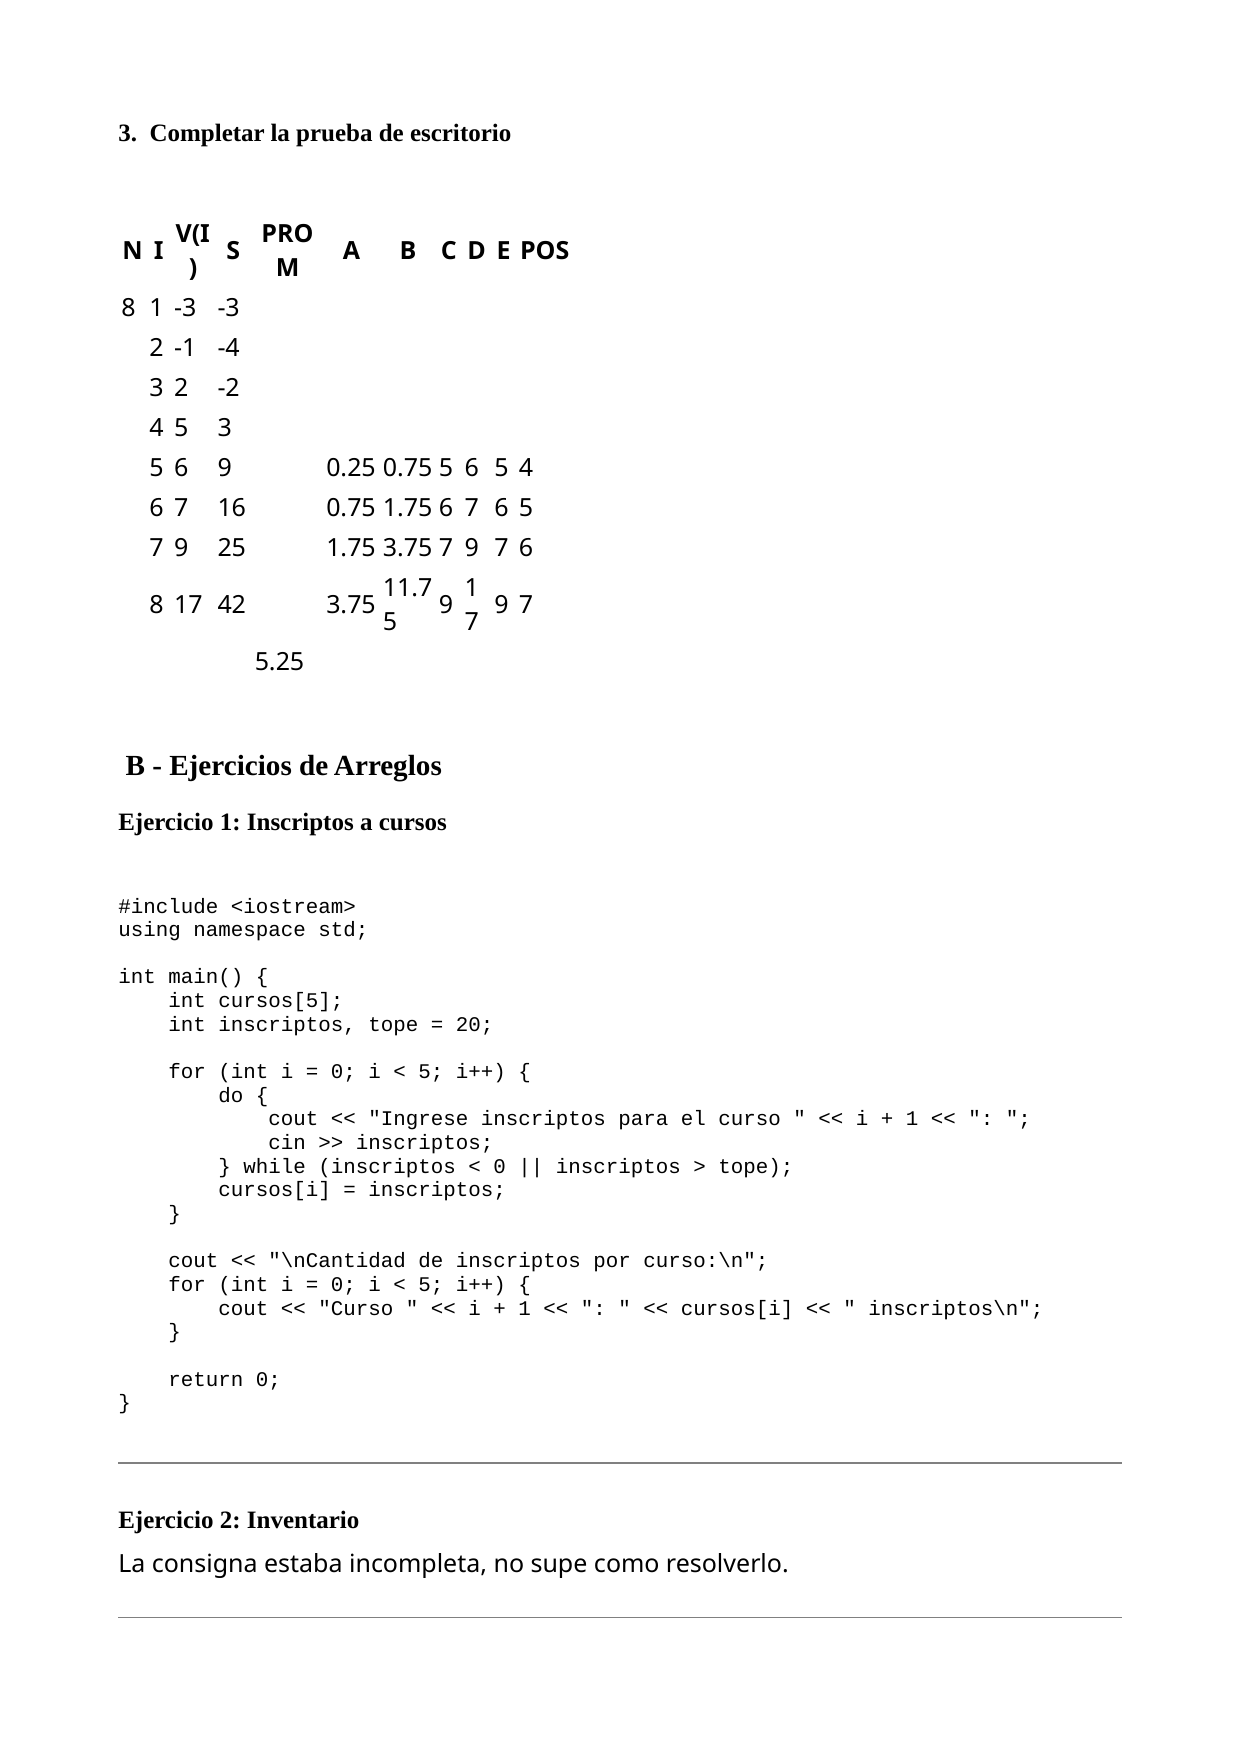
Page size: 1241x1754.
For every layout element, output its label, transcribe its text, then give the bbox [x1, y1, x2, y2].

table_cell [436, 367, 461, 407]
text cout << "\nCantidad de inscriptos por curso:\n"; [118, 1250, 1122, 1274]
table_cell 2 [146, 327, 171, 367]
table_cell 6 [436, 487, 461, 526]
table_cell 6 [171, 447, 214, 487]
table_header N [118, 213, 146, 287]
table_cell [516, 287, 573, 327]
table_cell 16 [214, 487, 252, 526]
text } while (inscriptos < 0 || inscriptos > tope); [118, 1156, 1122, 1179]
table_cell [252, 566, 323, 640]
table_cell [380, 287, 436, 327]
table_cell [323, 640, 380, 680]
table_cell 9 [171, 526, 214, 566]
table_cell 7 [491, 526, 516, 566]
table_cell -3 [171, 287, 214, 327]
table_cell 11.75 [380, 566, 436, 640]
table_cell 7 [171, 487, 214, 526]
table_cell [118, 526, 146, 566]
table_cell 6 [146, 487, 171, 526]
text for (int i = 0; i < 5; i++) { [118, 1061, 1122, 1085]
table_cell 17 [461, 566, 491, 640]
table_cell 3.75 [323, 566, 380, 640]
table_header PROM [252, 213, 323, 287]
table_cell 4 [516, 447, 573, 487]
table_cell 3 [214, 407, 252, 447]
table_cell [516, 407, 573, 447]
table_cell [118, 447, 146, 487]
table_cell 9 [436, 566, 461, 640]
table_cell 5 [491, 447, 516, 487]
table_cell 9 [491, 566, 516, 640]
table_cell [118, 407, 146, 447]
table_cell [380, 327, 436, 367]
table_cell 7 [461, 487, 491, 526]
table_cell 0.75 [323, 487, 380, 526]
table_cell [323, 327, 380, 367]
table_cell [491, 327, 516, 367]
table_cell [436, 327, 461, 367]
table_cell 6 [491, 487, 516, 526]
table_cell [323, 407, 380, 447]
table_cell [323, 287, 380, 327]
table_cell 6 [516, 526, 573, 566]
table_cell [118, 367, 146, 407]
table_cell 7 [146, 526, 171, 566]
text } [118, 1203, 1122, 1227]
table_cell [491, 640, 516, 680]
table_cell [436, 287, 461, 327]
text return 0; [118, 1368, 1122, 1392]
table_cell 5 [436, 447, 461, 487]
table_header V(I) [171, 213, 214, 287]
table_cell 0.75 [380, 447, 436, 487]
table_cell 6 [461, 447, 491, 487]
table_cell 7 [516, 566, 573, 640]
table_cell [252, 327, 323, 367]
table_cell 4 [146, 407, 171, 447]
text using namespace std; [118, 919, 1122, 943]
text } [118, 1321, 1122, 1345]
table_cell -4 [214, 327, 252, 367]
table_cell 3.75 [380, 526, 436, 566]
text cursos[i] = inscriptos; [118, 1179, 1122, 1203]
table_cell 17 [171, 566, 214, 640]
subtitle Ejercicio 1: Inscriptos a cursos [118, 807, 1122, 836]
table_header I [146, 213, 171, 287]
table_cell 1 [146, 287, 171, 327]
table_cell -2 [214, 367, 252, 407]
table_cell [436, 640, 461, 680]
table_cell [146, 640, 171, 680]
table_cell 42 [214, 566, 252, 640]
table_cell [436, 407, 461, 447]
table_cell [491, 407, 516, 447]
text cout << "Curso " << i + 1 << ": " << cursos[i] << " inscriptos\n"; [118, 1298, 1122, 1321]
text cin >> inscriptos; [118, 1132, 1122, 1156]
table_header B [380, 213, 436, 287]
table_cell 8 [118, 287, 146, 327]
table_cell [491, 287, 516, 327]
table_cell [118, 487, 146, 526]
table_cell 0.25 [323, 447, 380, 487]
subtitle 3. Completar la prueba de escritorio [118, 118, 1122, 147]
table_cell 5 [516, 487, 573, 526]
table_cell [461, 640, 491, 680]
table_cell [461, 407, 491, 447]
table_cell [171, 640, 214, 680]
text for (int i = 0; i < 5; i++) { [118, 1274, 1122, 1298]
table_cell [380, 640, 436, 680]
table_cell 5.25 [252, 640, 323, 680]
table_cell 1.75 [323, 526, 380, 566]
table_cell [252, 526, 323, 566]
text cout << "Ingrese inscriptos para el curso " << i + 1 << ": "; [118, 1108, 1122, 1132]
text } [118, 1392, 1122, 1416]
table_cell 2 [171, 367, 214, 407]
table_cell 25 [214, 526, 252, 566]
table_cell [323, 367, 380, 407]
table_header D [461, 213, 491, 287]
table_cell 1.75 [380, 487, 436, 526]
subtitle B - Ejercicios de Arreglos [118, 748, 1122, 782]
table_header POS [516, 213, 573, 287]
table_cell 5 [171, 407, 214, 447]
table_cell [118, 640, 146, 680]
text int inscriptos, tope = 20; [118, 1014, 1122, 1037]
table_cell [380, 367, 436, 407]
table_cell [214, 640, 252, 680]
text int cursos[5]; [118, 990, 1122, 1014]
table_cell [461, 367, 491, 407]
table_cell 5 [146, 447, 171, 487]
text La consigna estaba incompleta, no supe como resolverlo. [118, 1546, 1122, 1580]
table_cell [252, 367, 323, 407]
text int main() { [118, 967, 1122, 990]
table_cell [252, 447, 323, 487]
table_header E [491, 213, 516, 287]
table_cell [461, 287, 491, 327]
subtitle Ejercicio 2: Inventario [118, 1505, 1122, 1533]
table_cell 7 [436, 526, 461, 566]
table_cell [516, 367, 573, 407]
table_cell 9 [214, 447, 252, 487]
table_cell [461, 327, 491, 367]
table_cell -3 [214, 287, 252, 327]
table_cell 9 [461, 526, 491, 566]
table_cell [516, 640, 573, 680]
table_cell [491, 367, 516, 407]
table_cell -1 [171, 327, 214, 367]
table_cell [118, 566, 146, 640]
table_cell [252, 287, 323, 327]
table_cell 3 [146, 367, 171, 407]
table_header S [214, 213, 252, 287]
text do { [118, 1085, 1122, 1108]
table_cell [380, 407, 436, 447]
text #include <iostream> [118, 896, 1122, 919]
table_header C [436, 213, 461, 287]
table_header A [323, 213, 380, 287]
table_cell 8 [146, 566, 171, 640]
table_cell [252, 407, 323, 447]
table_cell [252, 487, 323, 526]
table_cell [118, 327, 146, 367]
table_cell [516, 327, 573, 367]
